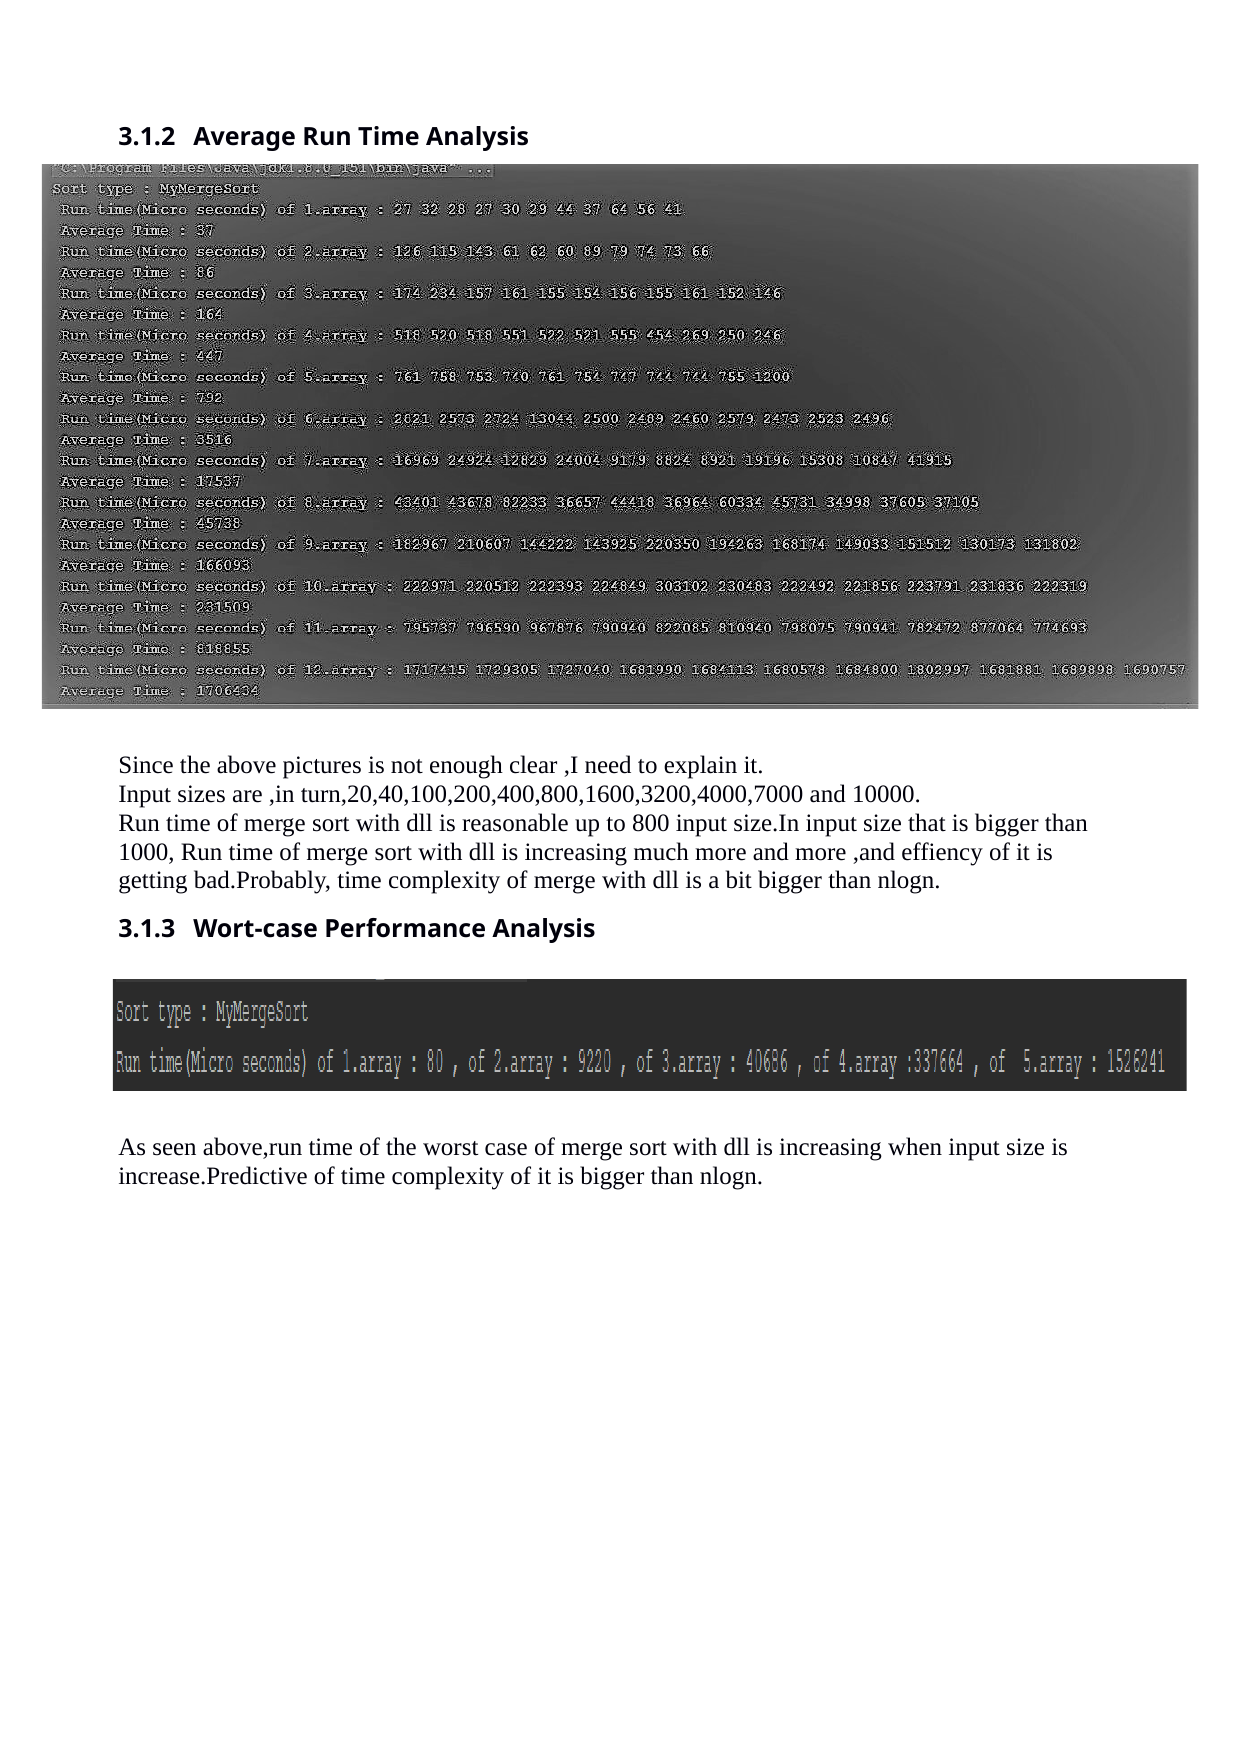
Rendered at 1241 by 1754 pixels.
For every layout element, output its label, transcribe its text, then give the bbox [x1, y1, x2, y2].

text Since the above pictures is not enough clear ,I need to explain it. [118, 750, 1122, 779]
text Input sizes are ,in turn,20,40,100,200,400,800,1600,3200,4000,7000 and 10000. [118, 779, 1122, 808]
text As seen above,run time of the worst case of merge sort with dll is increasing when input size is increase.Predictive of time complexity of it is bigger than nlogn. [118, 1132, 1122, 1189]
picture [112, 979, 1187, 1091]
text Run time of merge sort with dll is reasonable up to 800 input size.In input size that is bigger than 1000, Run time of merge sort with dll is increasing much more and more ,and effiency of it is getting bad.Probably, time complexity of merge with dll is a bit bigger than nlogn. [118, 808, 1122, 894]
picture [41, 164, 1199, 709]
subtitle Average Run Time Analysis [118, 118, 1122, 152]
subtitle Wort-case Performance Analysis [118, 911, 1122, 945]
